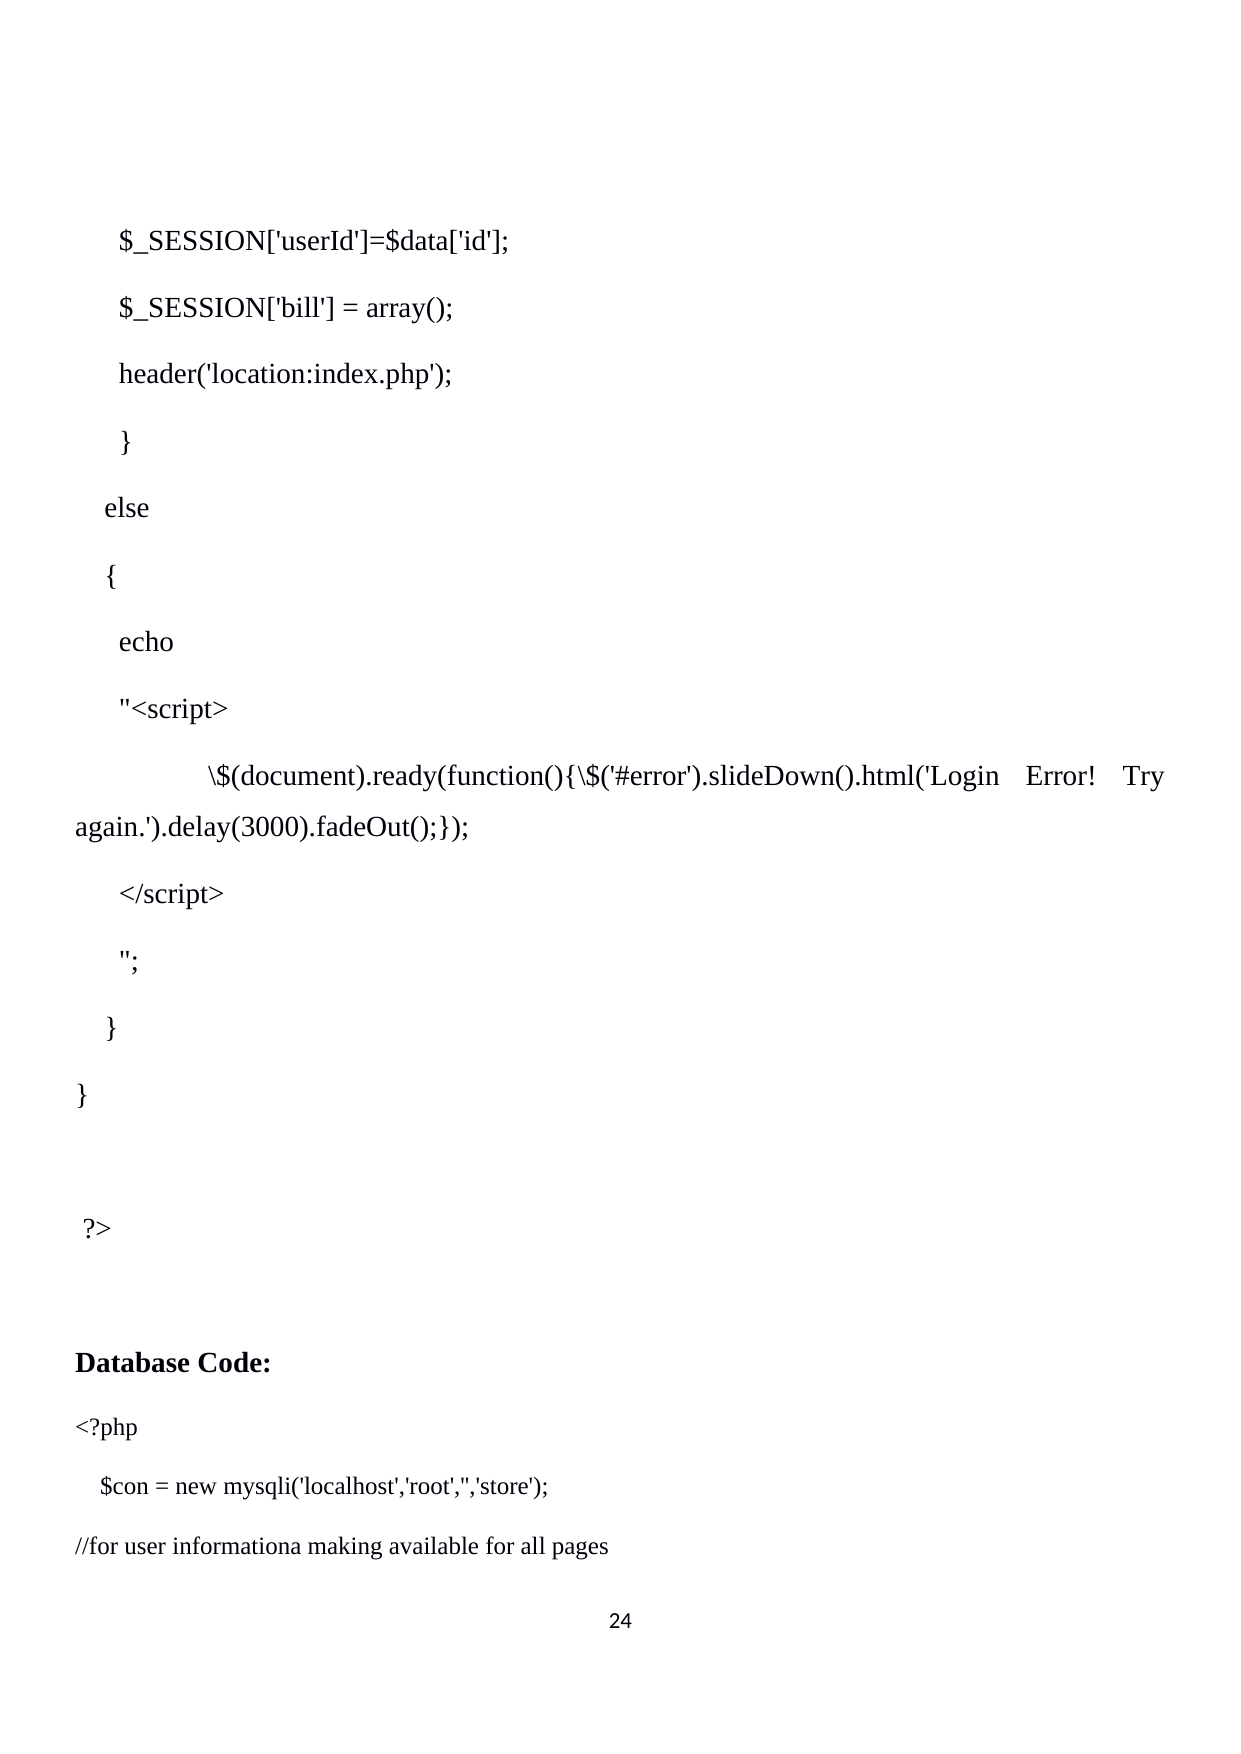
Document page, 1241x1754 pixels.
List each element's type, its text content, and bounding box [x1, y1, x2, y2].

text } [75, 1010, 1165, 1043]
text $_SESSION['userId']=$data['id']; [75, 223, 1165, 256]
text } [75, 1077, 1165, 1110]
text "; [75, 943, 1165, 976]
text else [75, 491, 1165, 524]
text "<script> [75, 692, 1165, 725]
text </script> [75, 876, 1165, 909]
text { [75, 558, 1165, 591]
text header('location:index.php'); [75, 357, 1165, 390]
text $_SESSION['bill'] = array(); [75, 290, 1165, 323]
text Database Code: [75, 1345, 1165, 1378]
text <?php [75, 1412, 1165, 1440]
text } [75, 424, 1165, 457]
text $con = new mysqli('localhost','root','','store'); [75, 1471, 1165, 1500]
text echo [75, 624, 1165, 658]
text //for user informationa making available for all pages [75, 1531, 1165, 1560]
text ?> [75, 1211, 1165, 1244]
text \$(document).ready(function(){\$('#error').slideDown().html('Login Error! Try again.').delay(3000).fadeOut();}); [75, 758, 1165, 842]
